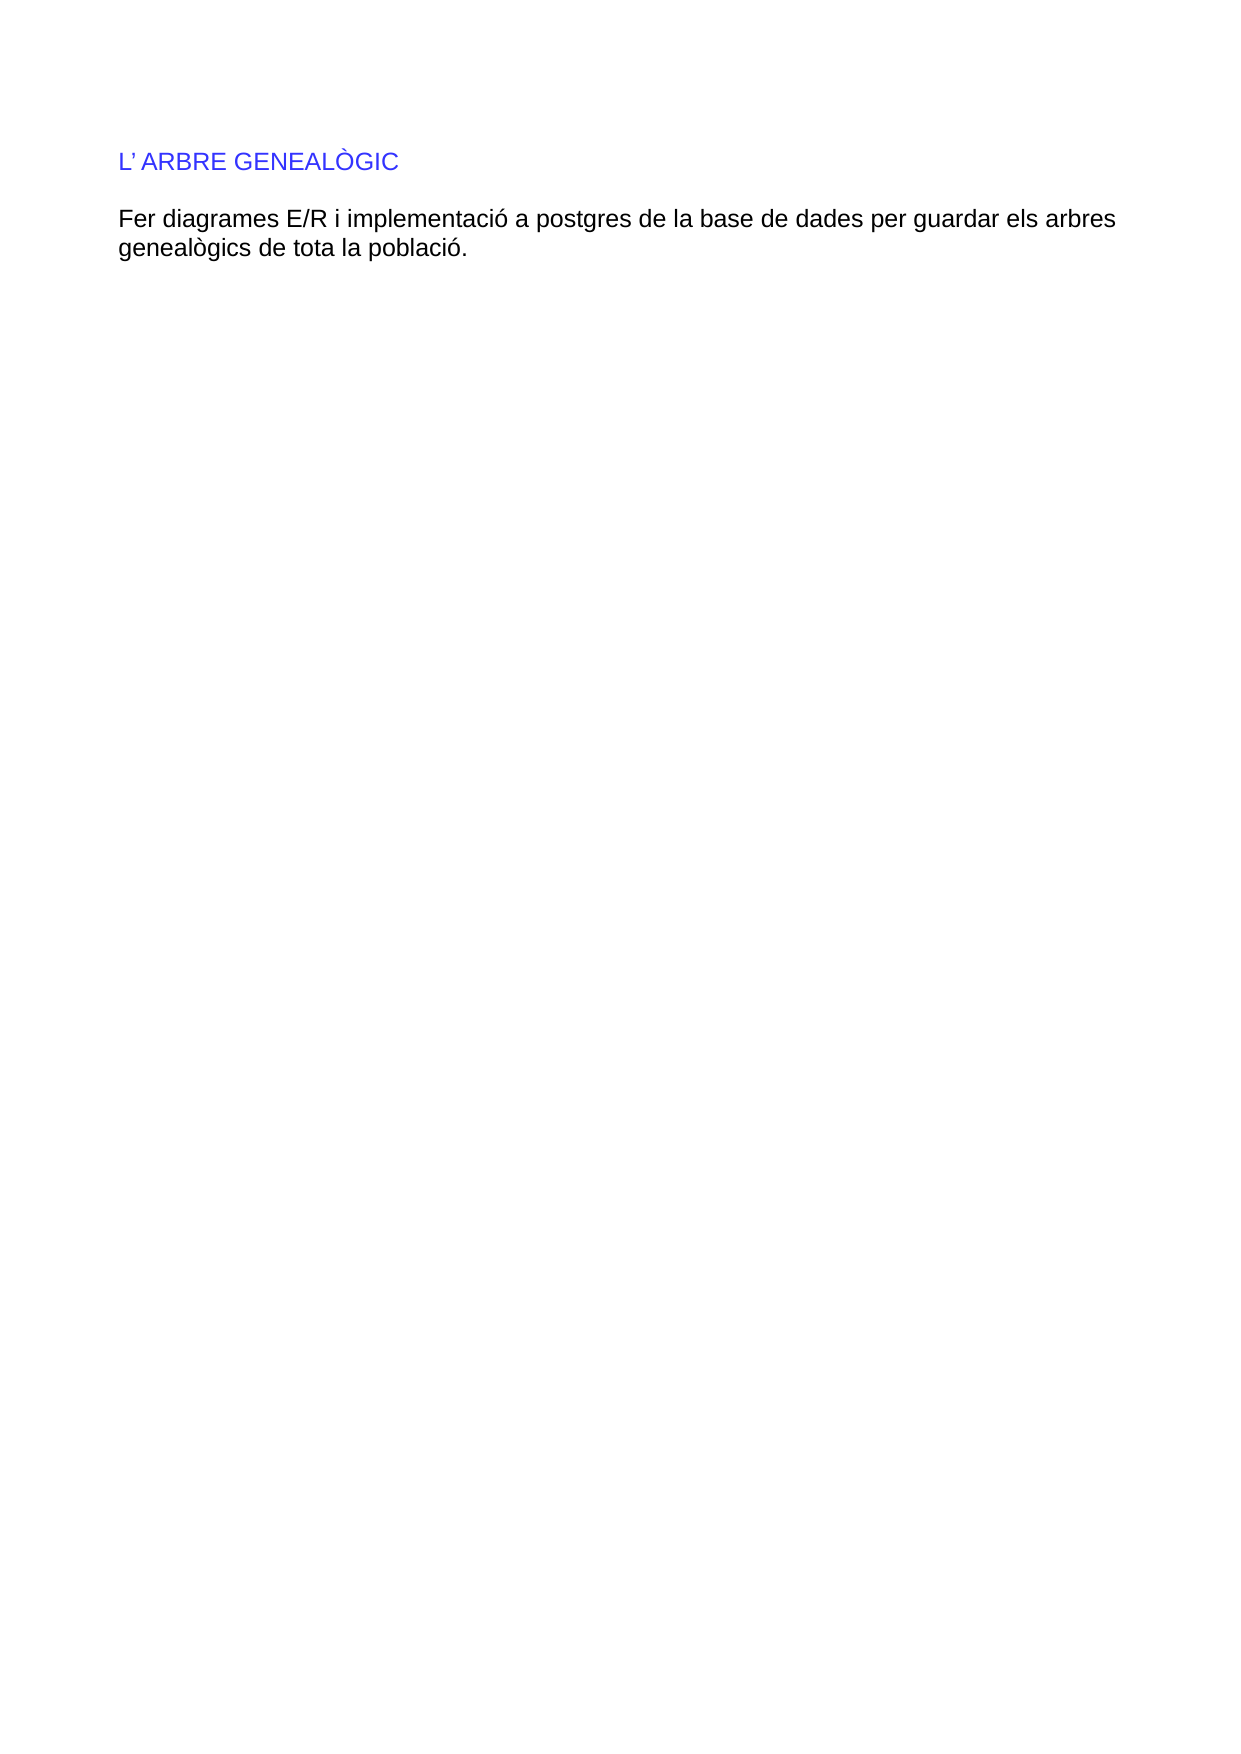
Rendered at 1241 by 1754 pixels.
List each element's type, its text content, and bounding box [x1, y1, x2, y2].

text L’ ARBRE GENEALÒGIC [118, 147, 1122, 176]
text Fer diagrames E/R i implementació a postgres de la base de dades per guardar els arbres genealògics de tota la població. [118, 204, 1122, 262]
